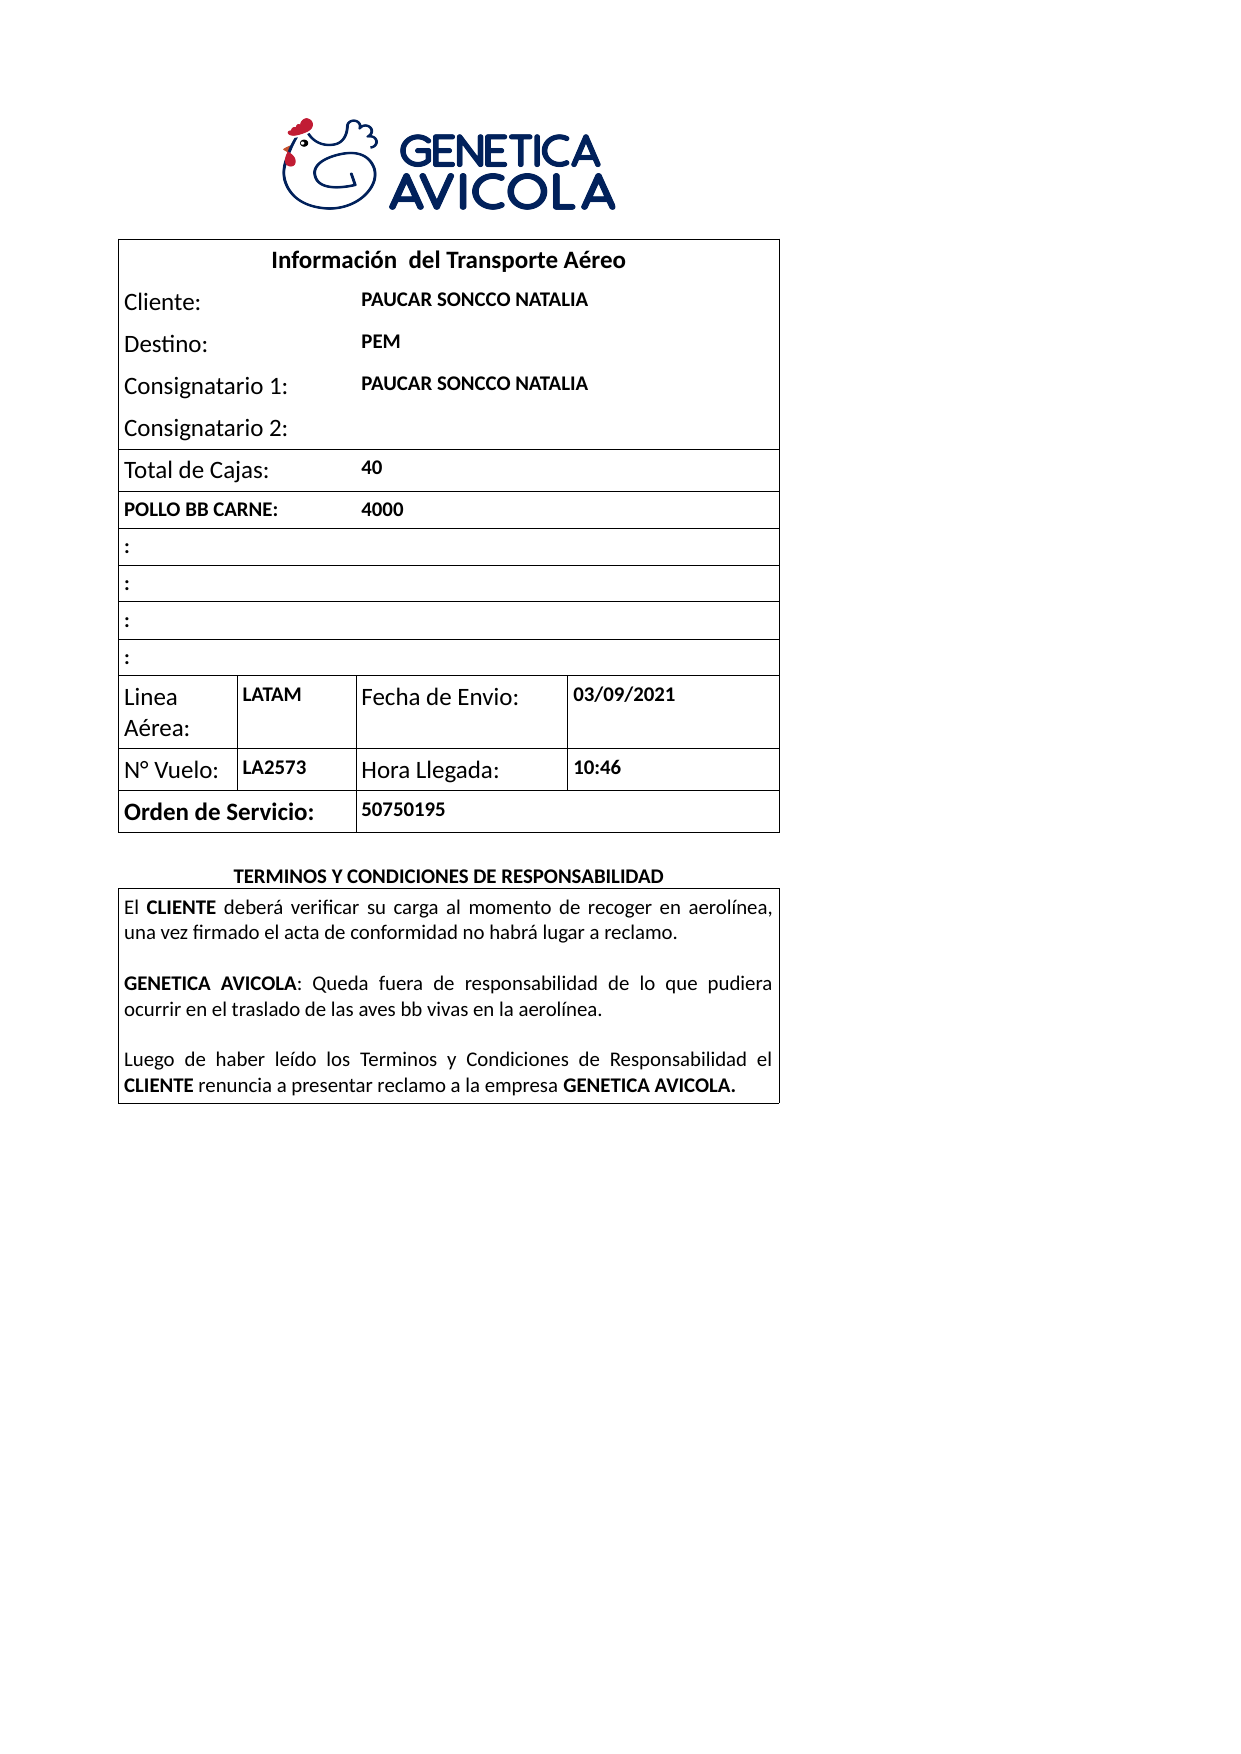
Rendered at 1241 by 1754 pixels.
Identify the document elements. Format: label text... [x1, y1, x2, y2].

picture [282, 118, 616, 210]
table_cell Total de Cajas: [119, 450, 356, 491]
table_cell 03/09/2021 [568, 676, 779, 748]
table_cell 40 [356, 450, 779, 491]
table_cell PAUCAR SONCCO NATALIA [356, 281, 779, 322]
table_cell 10:46 [568, 749, 779, 790]
table_cell : [119, 566, 356, 601]
table_cell Destino: [119, 323, 356, 364]
table_cell TERMINOS Y CONDICIONES DE RESPONSABILIDAD [118, 833, 779, 888]
table_cell PAUCAR SONCCO NATALIA [356, 365, 779, 406]
table_cell LA2573 [238, 749, 356, 790]
table_cell Consignatario 2: [119, 406, 356, 448]
table_cell : [119, 640, 356, 675]
table_cell [356, 406, 779, 448]
table_cell N° Vuelo: [119, 749, 237, 790]
table_cell LATAM [238, 676, 356, 748]
table_cell Hora Llegada: [357, 749, 567, 790]
table_cell PEM [356, 323, 779, 364]
table_cell Orden de Servicio: [119, 791, 356, 832]
table_cell 50750195 [357, 791, 779, 832]
table_header Información del Transporte Aéreo [119, 240, 779, 281]
table_cell [356, 640, 779, 675]
table_cell Consignatario 1: [119, 365, 356, 406]
table_cell Linea Aérea: [119, 676, 237, 748]
table_cell Cliente: [119, 281, 356, 322]
table_cell : [119, 602, 356, 638]
table_cell Fecha de Envio: [357, 676, 567, 748]
table_cell El CLIENTE deberá verificar su carga al momento de recoger en aerolínea, una vez firmado el acta de conformidad no habrá lugar a reclamo. GENETICA AVICOLA: Queda fuera de responsabilidad de lo que pudiera ocurrir en el traslado de las aves bb vivas en la aerolínea. Luego de haber leído los Terminos y Condiciones de Responsabilidad el CLIENTE renuncia a presentar reclamo a la empresa GENETICA AVICOLA. [119, 889, 779, 1103]
table_cell : [119, 529, 356, 564]
table_cell POLLO BB CARNE: [119, 492, 356, 527]
table_cell [356, 566, 779, 601]
table_cell [356, 602, 779, 638]
table_cell 4000 [356, 492, 779, 527]
table_cell [356, 529, 779, 564]
